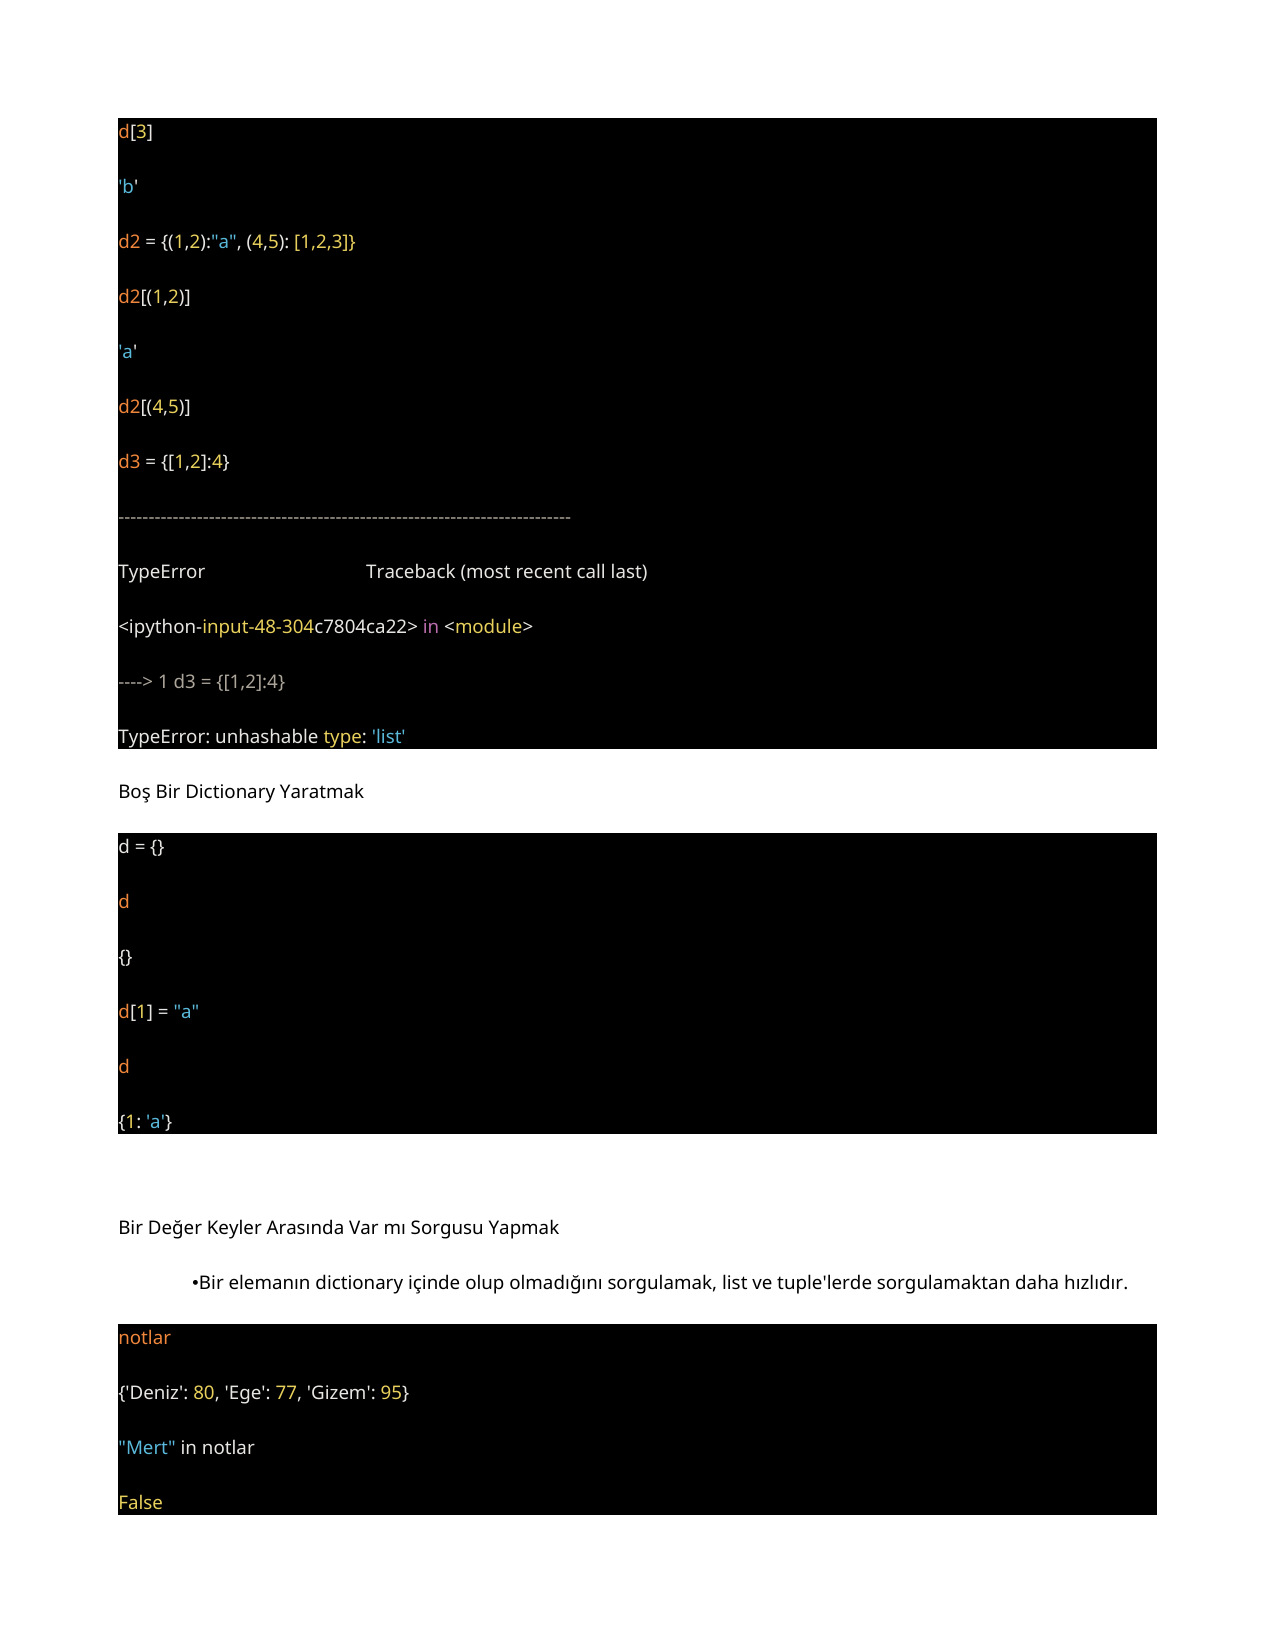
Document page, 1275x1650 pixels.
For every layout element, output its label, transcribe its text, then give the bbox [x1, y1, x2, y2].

text d2[(1,2)] [118, 283, 1157, 309]
subtitle Boş Bir Dictionary Yaratmak [118, 778, 1157, 804]
text 'b' [118, 173, 1157, 199]
text "Mert" in notlar [118, 1434, 1157, 1460]
text False [118, 1489, 1157, 1515]
text 'a' [118, 338, 1157, 364]
text d[3] [118, 118, 1157, 144]
text {} [118, 943, 1157, 969]
text d[1] = "a" [118, 998, 1157, 1024]
text d3 = {[1,2]:4} [118, 448, 1157, 474]
text d = {} [118, 833, 1157, 859]
text d [118, 1053, 1157, 1079]
text {1: 'a'} [118, 1108, 1157, 1134]
text d2[(4,5)] [118, 393, 1157, 419]
text d [118, 888, 1157, 914]
text notlar [118, 1324, 1157, 1350]
text <ipython-input-48-304c7804ca22> in <module> [118, 613, 1157, 639]
text --------------------------------------------------------------------------- [118, 503, 1157, 529]
text TypeError: unhashable type: 'list' [118, 723, 1157, 749]
text TypeError Traceback (most recent call last) [118, 558, 1157, 584]
list Bir elemanın dictionary içinde olup olmadığını sorgulamak, list ve tuple'lerde sorgulamaktan daha hızlıdır. [118, 1269, 1157, 1295]
text {'Deniz': 80, 'Ege': 77, 'Gizem': 95} [118, 1379, 1157, 1405]
subtitle Bir Değer Keyler Arasında Var mı Sorgusu Yapmak [118, 1214, 1157, 1240]
text ----> 1 d3 = {[1,2]:4} [118, 668, 1157, 694]
text d2 = {(1,2):"a", (4,5): [1,2,3]} [118, 228, 1157, 254]
